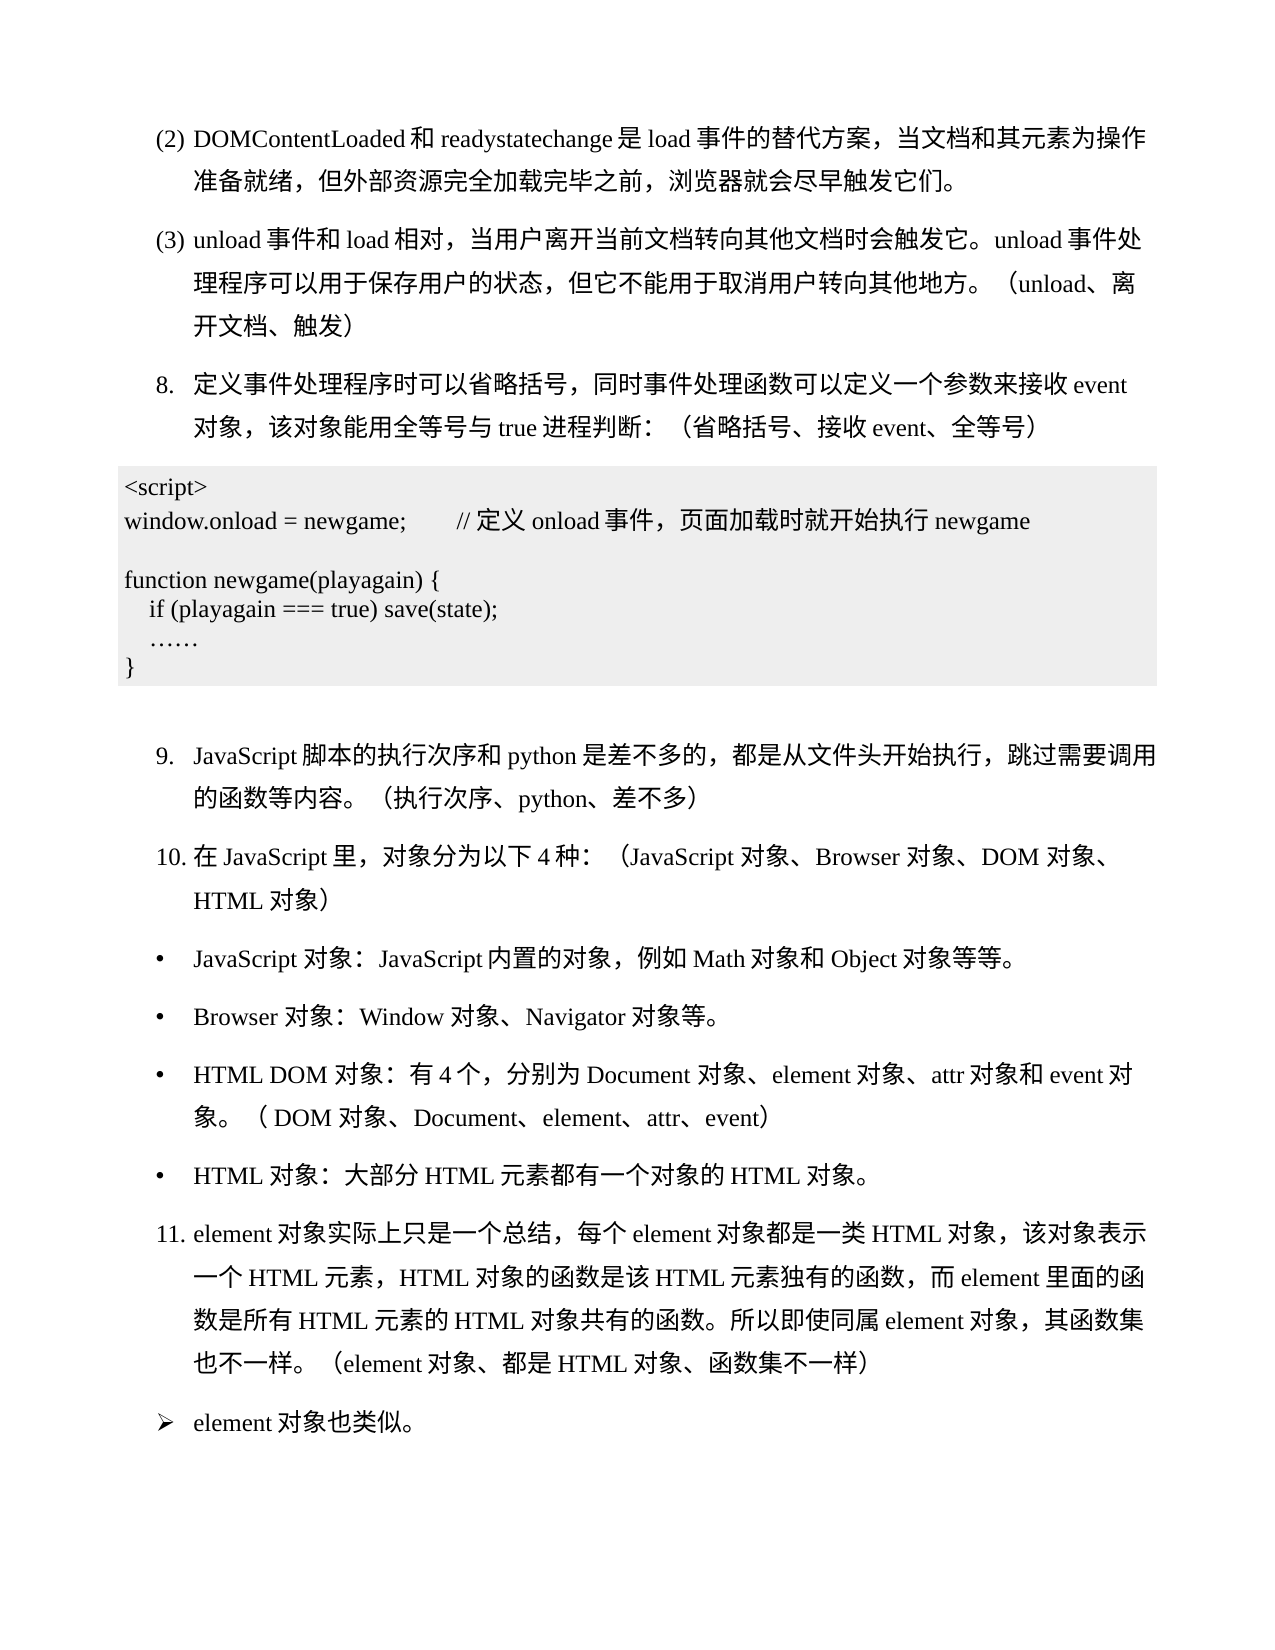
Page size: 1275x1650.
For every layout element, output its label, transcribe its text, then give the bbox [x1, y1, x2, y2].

list unload事件和load相对，当用户离开当前文档转向其他文档时会触发它。unload事件处理程序可以用于保存用户的状态，但它不能用于取消用户转向其他地方。（unload、离开文档、触发） [156, 219, 1157, 343]
list 在JavaScript里，对象分为以下4种：（JavaScript 对象、Browser 对象、DOM 对象、HTML 对象） [156, 837, 1157, 916]
list DOMContentLoaded和readystatechange是load事件的替代方案，当文档和其元素为操作准备就绪，但外部资源完全加载完毕之前，浏览器就会尽早触发它们。 [156, 118, 1157, 198]
list element对象也类似。 [156, 1402, 1157, 1438]
list HTML DOM 对象：有4个，分别为Document 对象、element对象、attr对象和event对象。（ DOM 对象、Document、element、attr、event） [156, 1054, 1157, 1134]
table_header <script> window.onload = newgame; // 定义onload事件，页面加载时就开始执行newgame function newgame(playagain) { if (playagain === true) save(state); …… } [118, 466, 1157, 686]
list 定义事件处理程序时可以省略括号，同时事件处理函数可以定义一个参数来接收event对象，该对象能用全等号与true进程判断：（省略括号、接收event、全等号） [156, 364, 1157, 444]
list element对象实际上只是一个总结，每个element对象都是一类HTML对象，该对象表示一个HTML元素，HTML对象的函数是该HTML元素独有的函数，而element里面的函数是所有HTML元素的HTML对象共有的函数。所以即使同属element对象，其函数集也不一样。（element对象、都是HTML对象、函数集不一样） [156, 1214, 1157, 1380]
list Browser 对象：Window 对象、Navigator 对象等。 [156, 996, 1157, 1032]
list HTML 对象：大部分HTML元素都有一个对象的HTML对象。 [156, 1156, 1157, 1192]
list JavaScript 对象：JavaScript内置的对象，例如Math对象和Object对象等等。 [156, 938, 1157, 974]
list JavaScript脚本的执行次序和python是差不多的，都是从文件头开始执行，跳过需要调用的函数等内容。（执行次序、python、差不多） [156, 735, 1157, 815]
